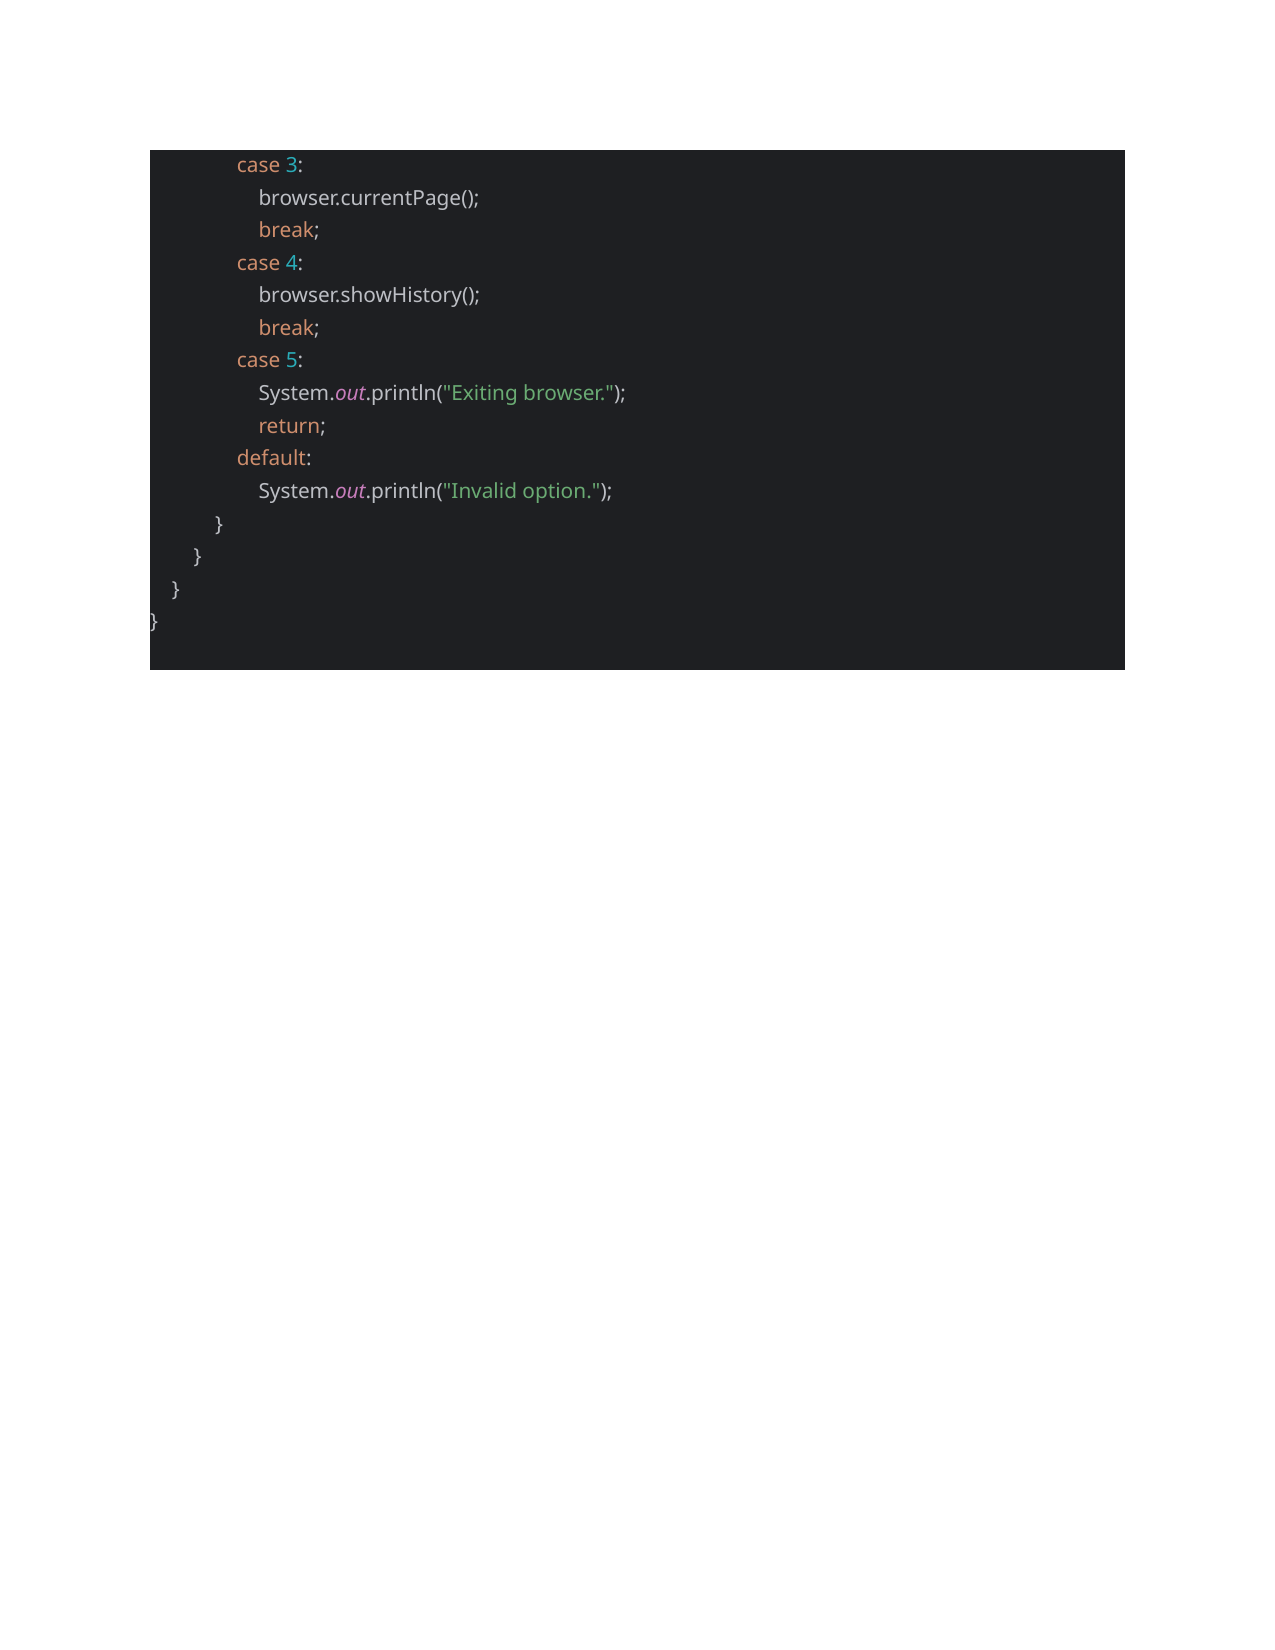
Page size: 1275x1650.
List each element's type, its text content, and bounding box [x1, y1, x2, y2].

text case 3: browser.currentPage(); break; case 4: browser.showHistory(); break; case 5: System.out.println("Exiting browser."); return; default: System.out.println("Invalid option."); } } } } [150, 150, 1125, 670]
